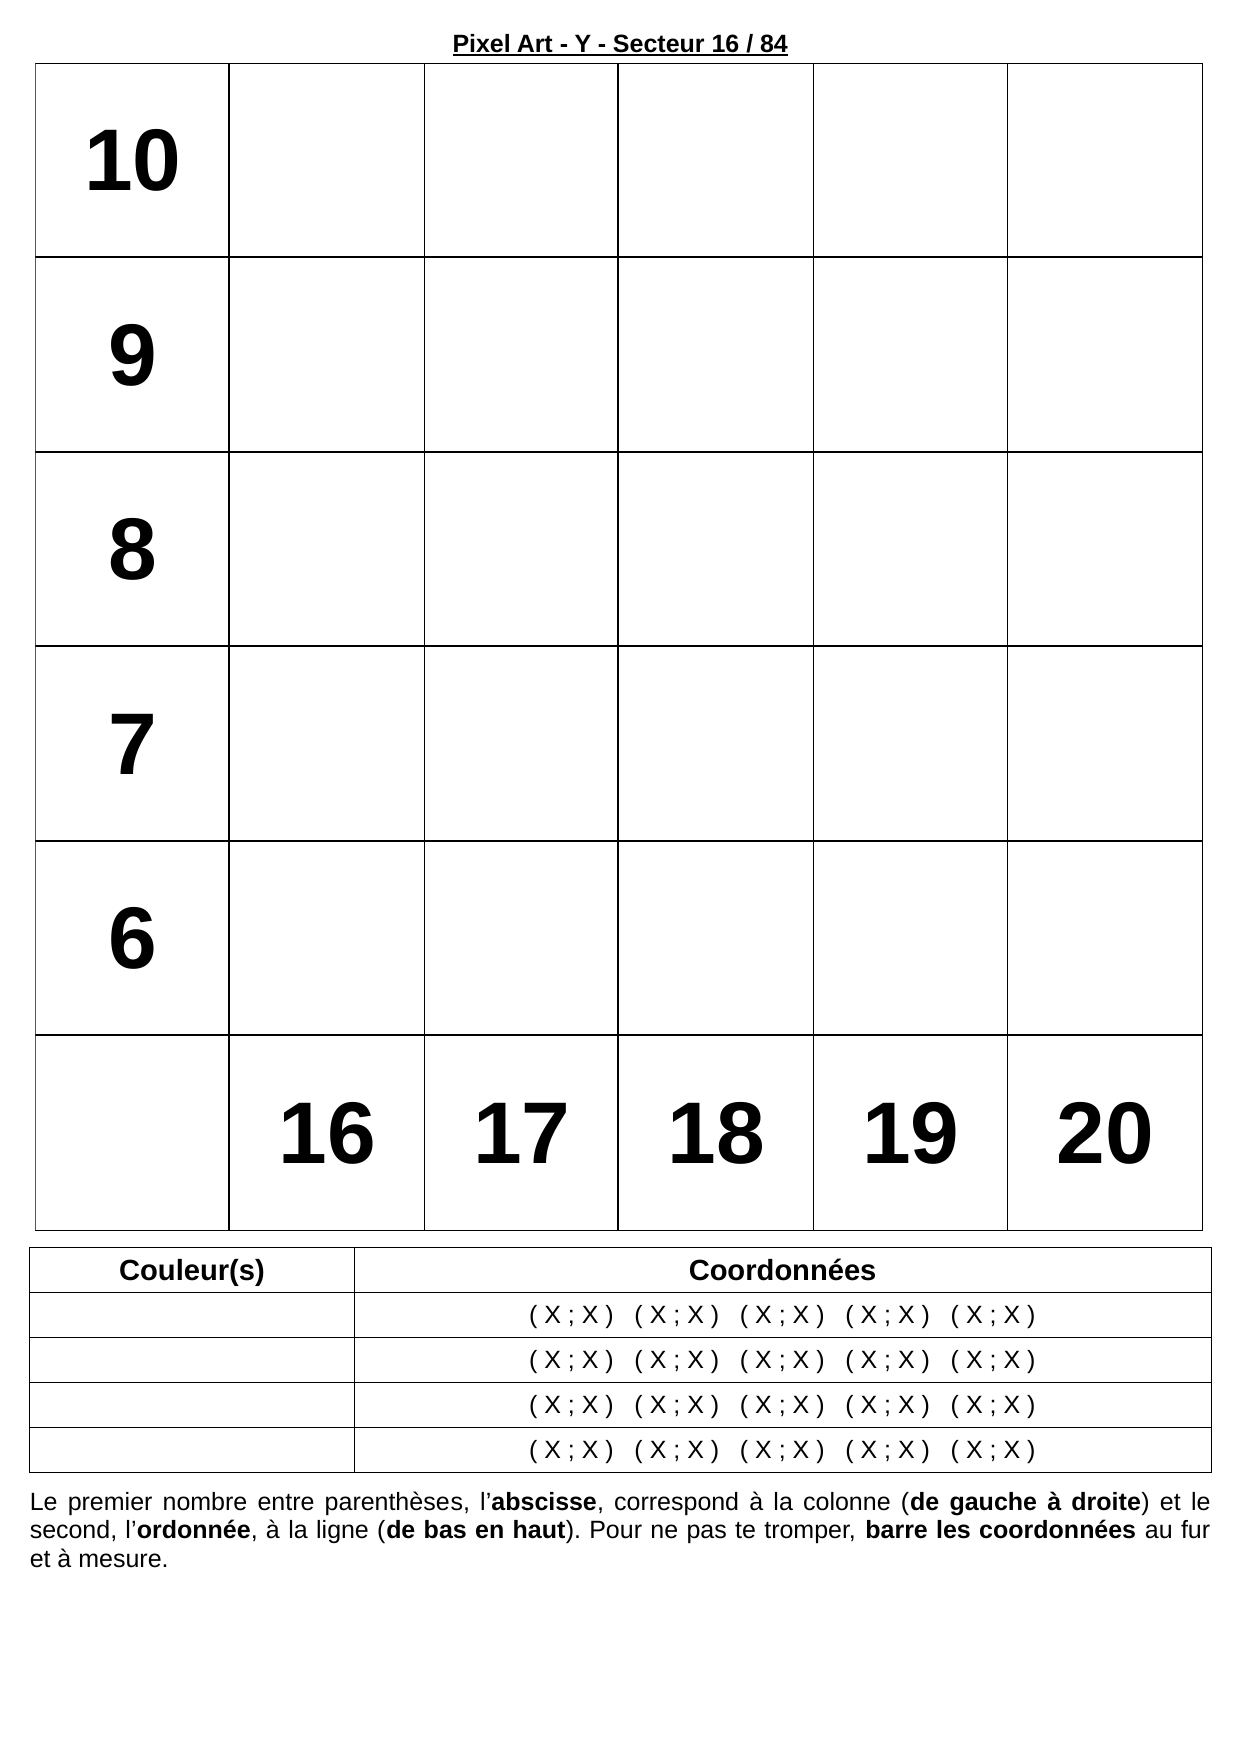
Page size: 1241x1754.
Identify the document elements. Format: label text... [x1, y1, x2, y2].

table_cell [30, 1338, 354, 1382]
table_cell [30, 1293, 354, 1337]
table_cell ( X ; X ) ( X ; X ) ( X ; X ) ( X ; X ) ( X ; X ) [355, 1293, 1211, 1337]
table_cell ( X ; X ) ( X ; X ) ( X ; X ) ( X ; X ) ( X ; X ) [355, 1338, 1211, 1382]
table_header Couleur(s) [30, 1248, 354, 1292]
table_cell [30, 1428, 354, 1472]
table_cell ( X ; X ) ( X ; X ) ( X ; X ) ( X ; X ) ( X ; X ) [355, 1383, 1211, 1427]
table_cell [30, 1383, 354, 1427]
text Le premier nombre entre parenthèses, l’abscisse, correspond à la colonne (de gauche à droite) et le second, l’ordonnée, à la ligne (de bas en haut). Pour ne pas te tromper, barre les coordonnées au fur et à mesure. [29, 1487, 1211, 1573]
table_header Coordonnées [355, 1248, 1211, 1292]
table_cell ( X ; X ) ( X ; X ) ( X ; X ) ( X ; X ) ( X ; X ) [355, 1428, 1211, 1472]
text Pixel Art - Y - Secteur 16 / 84 [29, 29, 1211, 58]
